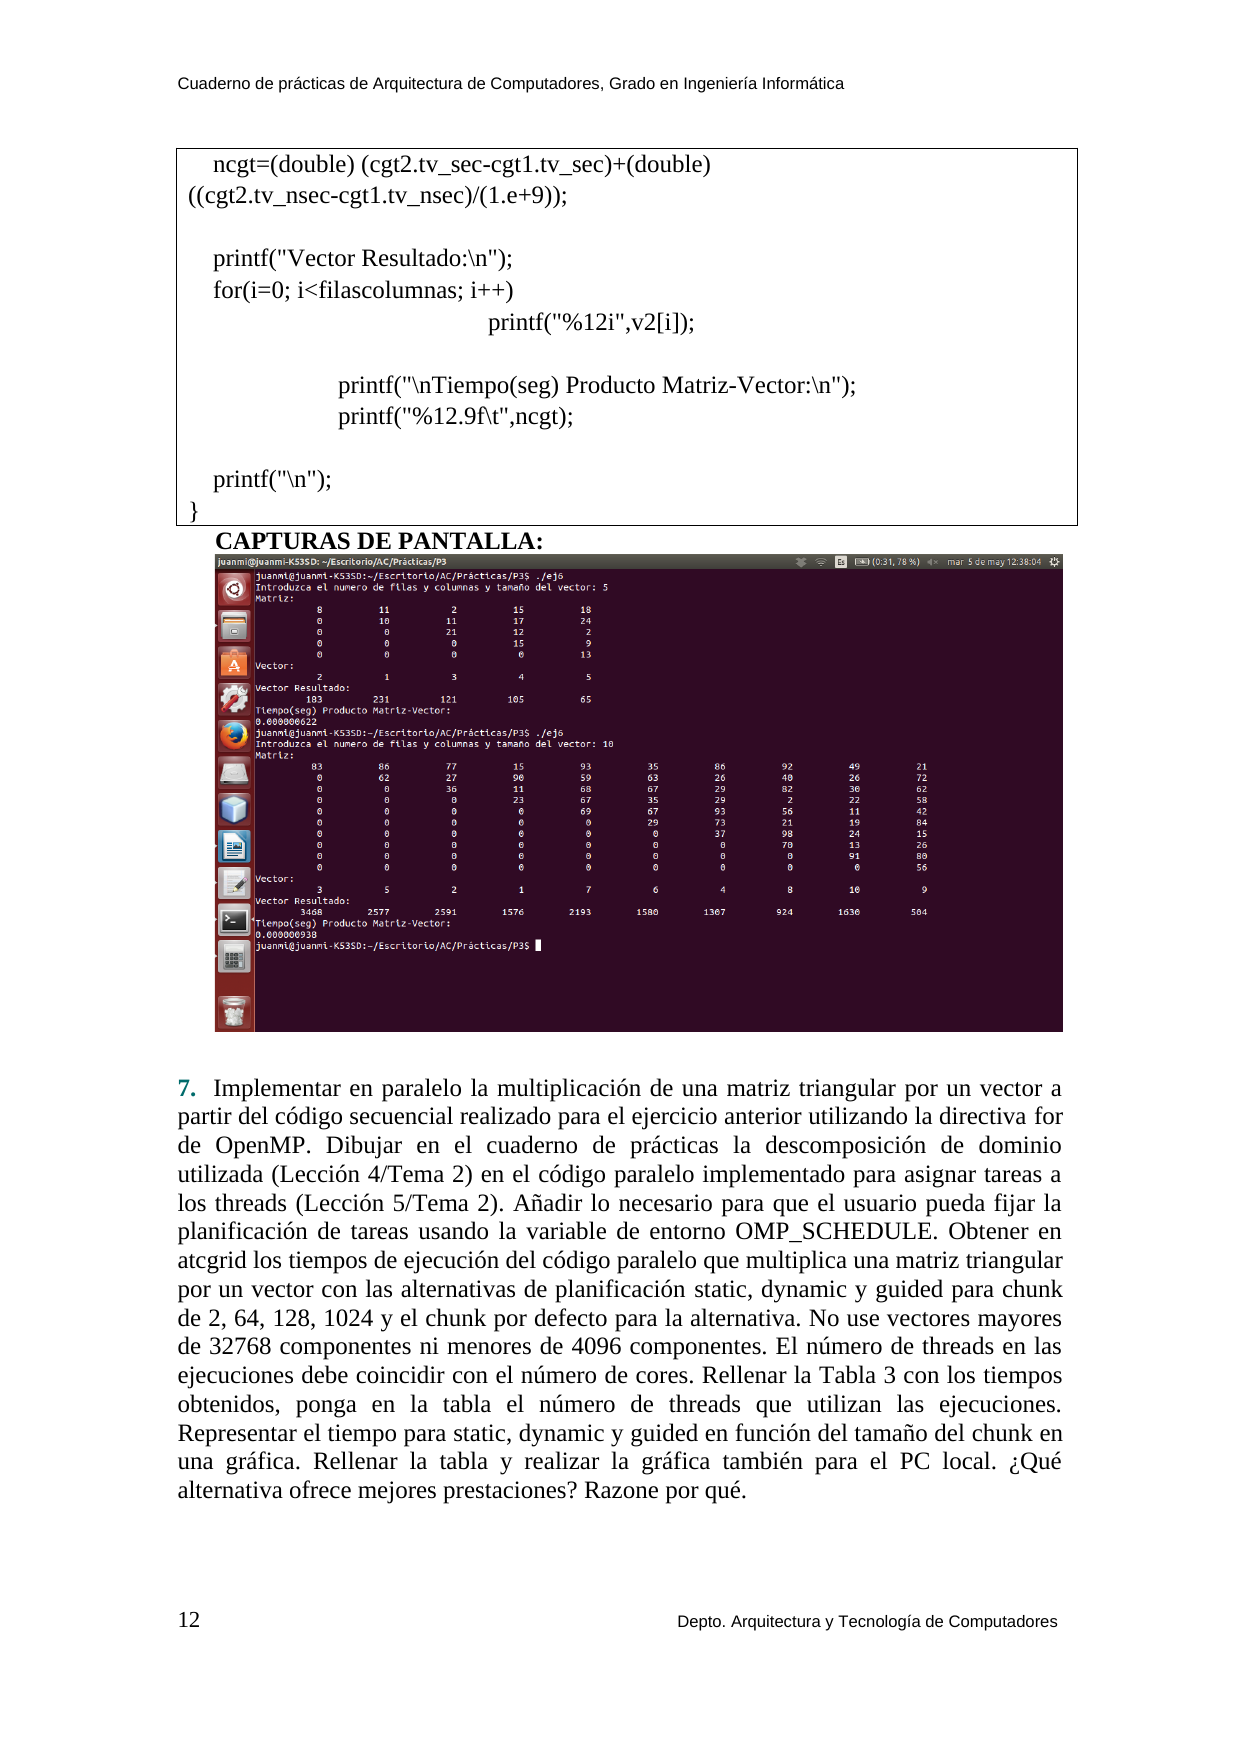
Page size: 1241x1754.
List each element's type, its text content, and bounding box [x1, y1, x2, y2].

picture [214, 554, 1063, 1032]
table_header ncgt=(double) (cgt2.tv_sec-cgt1.tv_sec)+(double) ((cgt2.tv_nsec-cgt1.tv_nsec)/(1.e+9)); printf("Vector Resultado:\n"); for(i=0; i<filascolumnas; i++) printf("%12i",v2[i]); printf("\nTiempo(seg) Producto Matriz-Vector:\n"); printf("%12.9f\t",ncgt); printf("\n"); } [177, 149, 1077, 525]
text CAPTURAS DE PANTALLA: [215, 526, 1063, 554]
list 7. Implementar en paralelo la multiplicación de una matriz triangular por un vector a partir del código secuencial realizado para el ejercicio anterior utilizando la directiva for de OpenMP. Dibujar en el cuaderno de prácticas la descomposición de dominio utilizada (Lección 4/Tema 2) en el código paralelo implementado para asignar tareas a los threads (Lección 5/Tema 2). Añadir lo necesario para que el usuario pueda fijar la planificación de tareas usando la variable de entorno OMP_SCHEDULE. Obtener en atcgrid los tiempos de ejecución del código paralelo que multiplica una matriz triangular por un vector con las alternativas de planificación static, dynamic y guided para chunk de 2, 64, 128, 1024 y el chunk por defecto para la alternativa. No use vectores mayores de 32768 componentes ni menores de 4096 componentes. El número de threads en las ejecuciones debe coincidir con el número de cores. Rellenar la Tabla 3 con los tiempos obtenidos, ponga en la tabla el número de threads que utilizan las ejecuciones. Representar el tiempo para static, dynamic y guided en función del tamaño del chunk en una gráfica. Rellenar la tabla y realizar la gráfica también para el PC local. ¿Qué alternativa ofrece mejores prestaciones? Razone por qué. [177, 1073, 1063, 1504]
